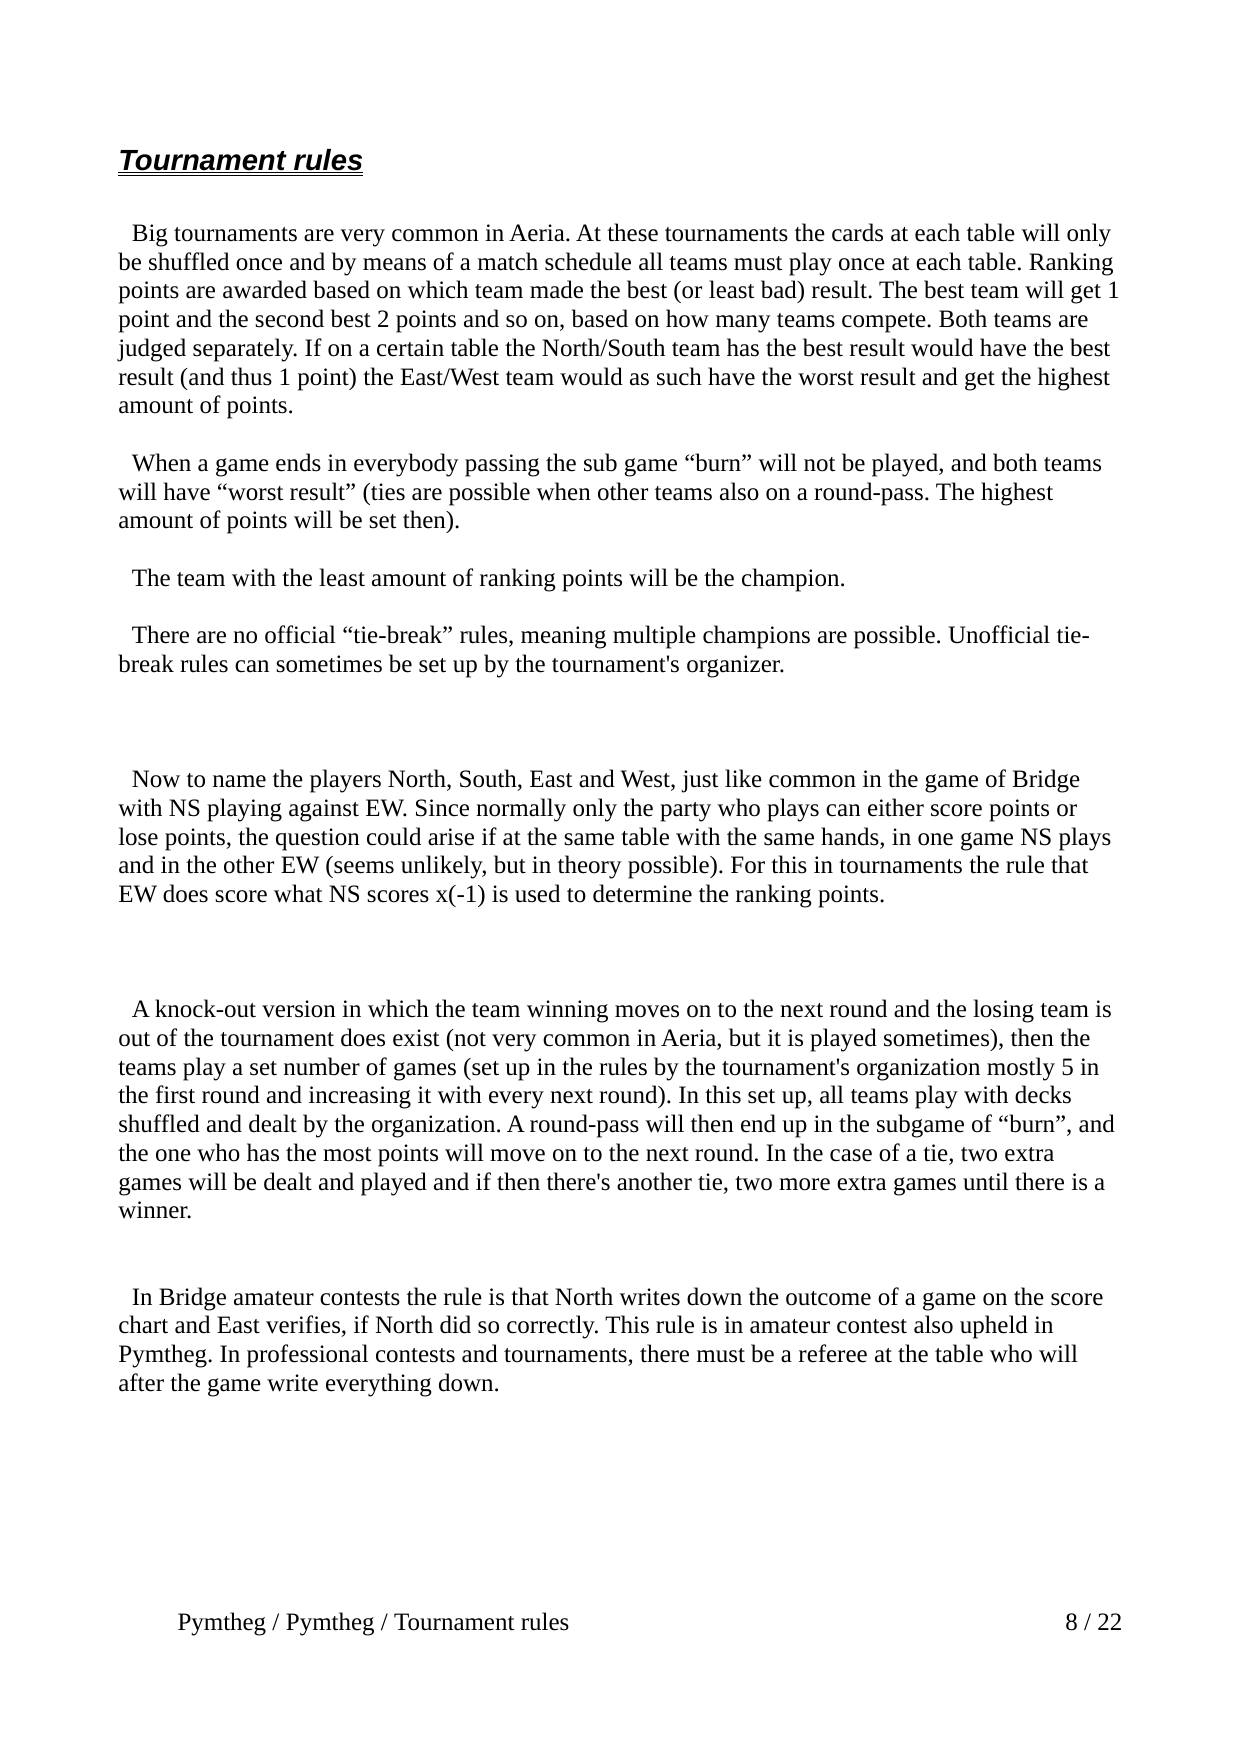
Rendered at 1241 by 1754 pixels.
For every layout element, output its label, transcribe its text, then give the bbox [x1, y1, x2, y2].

text Now to name the players North, South, East and West, just like common in the game of Bridge with NS playing against EW. Since normally only the party who plays can either score points or lose points, the question could arise if at the same table with the same hands, in one game NS plays and in the other EW (seems unlikely, but in theory possible). For this in tournaments the rule that EW does score what NS scores x(-1) is used to determine the ranking points. [118, 764, 1122, 908]
text The team with the least amount of ranking points will be the champion. [118, 563, 1122, 592]
text Big tournaments are very common in Aeria. At these tournaments the cards at each table will only be shuffled once and by means of a match schedule all teams must play once at each table. Ranking points are awarded based on which team made the best (or least bad) result. The best team will get 1 point and the second best 2 points and so on, based on how many teams compete. Both teams are judged separately. If on a certain table the North/South team has the best result would have the best result (and thus 1 point) the East/West team would as such have the worst result and get the highest amount of points. [118, 218, 1122, 419]
text There are no official “tie-break” rules, meaning multiple champions are possible. Unofficial tie-break rules can sometimes be set up by the tournament's organizer. [118, 620, 1122, 678]
text In Bridge amateur contests the rule is that North writes down the outcome of a game on the score chart and East verifies, if North did so correctly. This rule is in amateur contest also upheld in Pymtheg. In professional contests and tournaments, there must be a referee at the table who will after the game write everything down. [118, 1282, 1122, 1397]
text When a game ends in everybody passing the sub game “burn” will not be played, and both teams will have “worst result” (ties are possible when other teams also on a round-pass. The highest amount of points will be set then). [118, 448, 1122, 534]
subtitle Tournament rules [118, 143, 1122, 177]
text A knock-out version in which the team winning moves on to the next round and the losing team is out of the tournament does exist (not very common in Aeria, but it is played sometimes), then the teams play a set number of games (set up in the rules by the tournament's organization mostly 5 in the first round and increasing it with every next round). In this set up, all teams play with decks shuffled and dealt by the organization. A round-pass will then end up in the subgame of “burn”, and the one who has the most points will move on to the next round. In the case of a tie, two extra games will be dealt and played and if then there's another tie, two more extra games until there is a winner. [118, 994, 1122, 1224]
